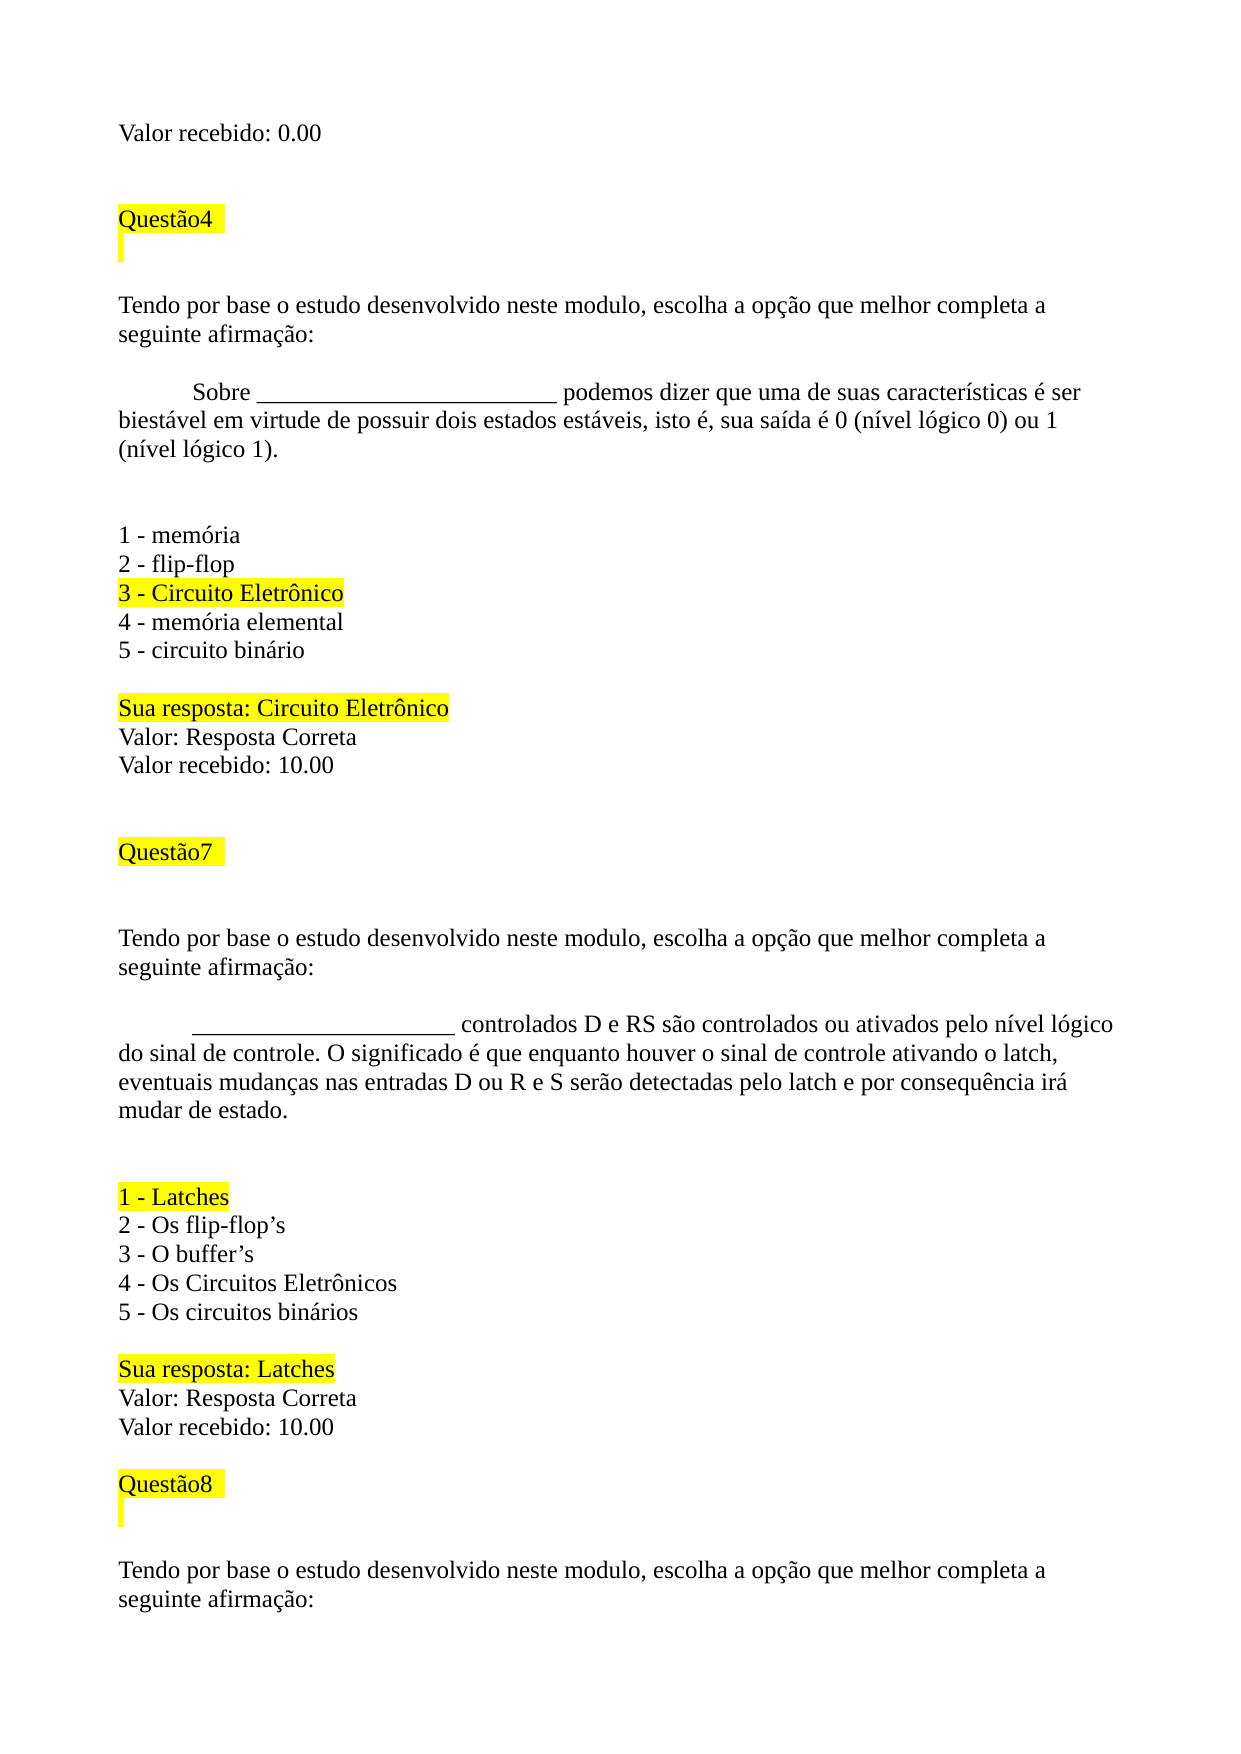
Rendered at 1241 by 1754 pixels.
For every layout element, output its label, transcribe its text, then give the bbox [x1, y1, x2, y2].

text Sua resposta: Circuito Eletrônico [118, 693, 1122, 722]
text Valor: Resposta Correta [118, 1383, 1122, 1412]
text Sua resposta: Latches [118, 1354, 1122, 1383]
text 1 - memória [118, 521, 1122, 549]
text 3 - O buffer’s [118, 1239, 1122, 1268]
text Tendo por base o estudo desenvolvido neste modulo, escolha a opção que melhor completa a seguinte afirmação: [118, 1556, 1122, 1613]
text Valor recebido: 10.00 [118, 751, 1122, 779]
text Tendo por base o estudo desenvolvido neste modulo, escolha a opção que melhor completa a seguinte afirmação: [118, 291, 1122, 348]
text 2 - Os flip-flop’s [118, 1211, 1122, 1239]
text _____________________ controlados D e RS são controlados ou ativados pelo nível lógico do sinal de controle. O significado é que enquanto houver o sinal de controle ativando o latch, eventuais mudanças nas entradas D ou R e S serão detectadas pelo latch e por consequência irá mudar de estado. [118, 1009, 1122, 1124]
text Valor: Resposta Correta [118, 722, 1122, 751]
text Valor recebido: 10.00 [118, 1412, 1122, 1441]
text Questão4 [118, 204, 1122, 233]
text 4 - memória elemental [118, 607, 1122, 636]
text Questão8 [118, 1469, 1122, 1498]
text Sobre ________________________ podemos dizer que uma de suas características é ser biestável em virtude de possuir dois estados estáveis, isto é, sua saída é 0 (nível lógico 0) ou 1 (nível lógico 1). [118, 377, 1122, 463]
text 5 - circuito binário [118, 636, 1122, 664]
text 4 - Os Circuitos Eletrônicos [118, 1268, 1122, 1297]
text 2 - flip-flop [118, 549, 1122, 578]
text Questão7 [118, 837, 1122, 866]
text 3 - Circuito Eletrônico [118, 578, 1122, 607]
text Tendo por base o estudo desenvolvido neste modulo, escolha a opção que melhor completa a seguinte afirmação: [118, 923, 1122, 981]
text 5 - Os circuitos binários [118, 1297, 1122, 1326]
text 1 - Latches [118, 1182, 1122, 1211]
text Valor recebido: 0.00 [118, 118, 1122, 147]
